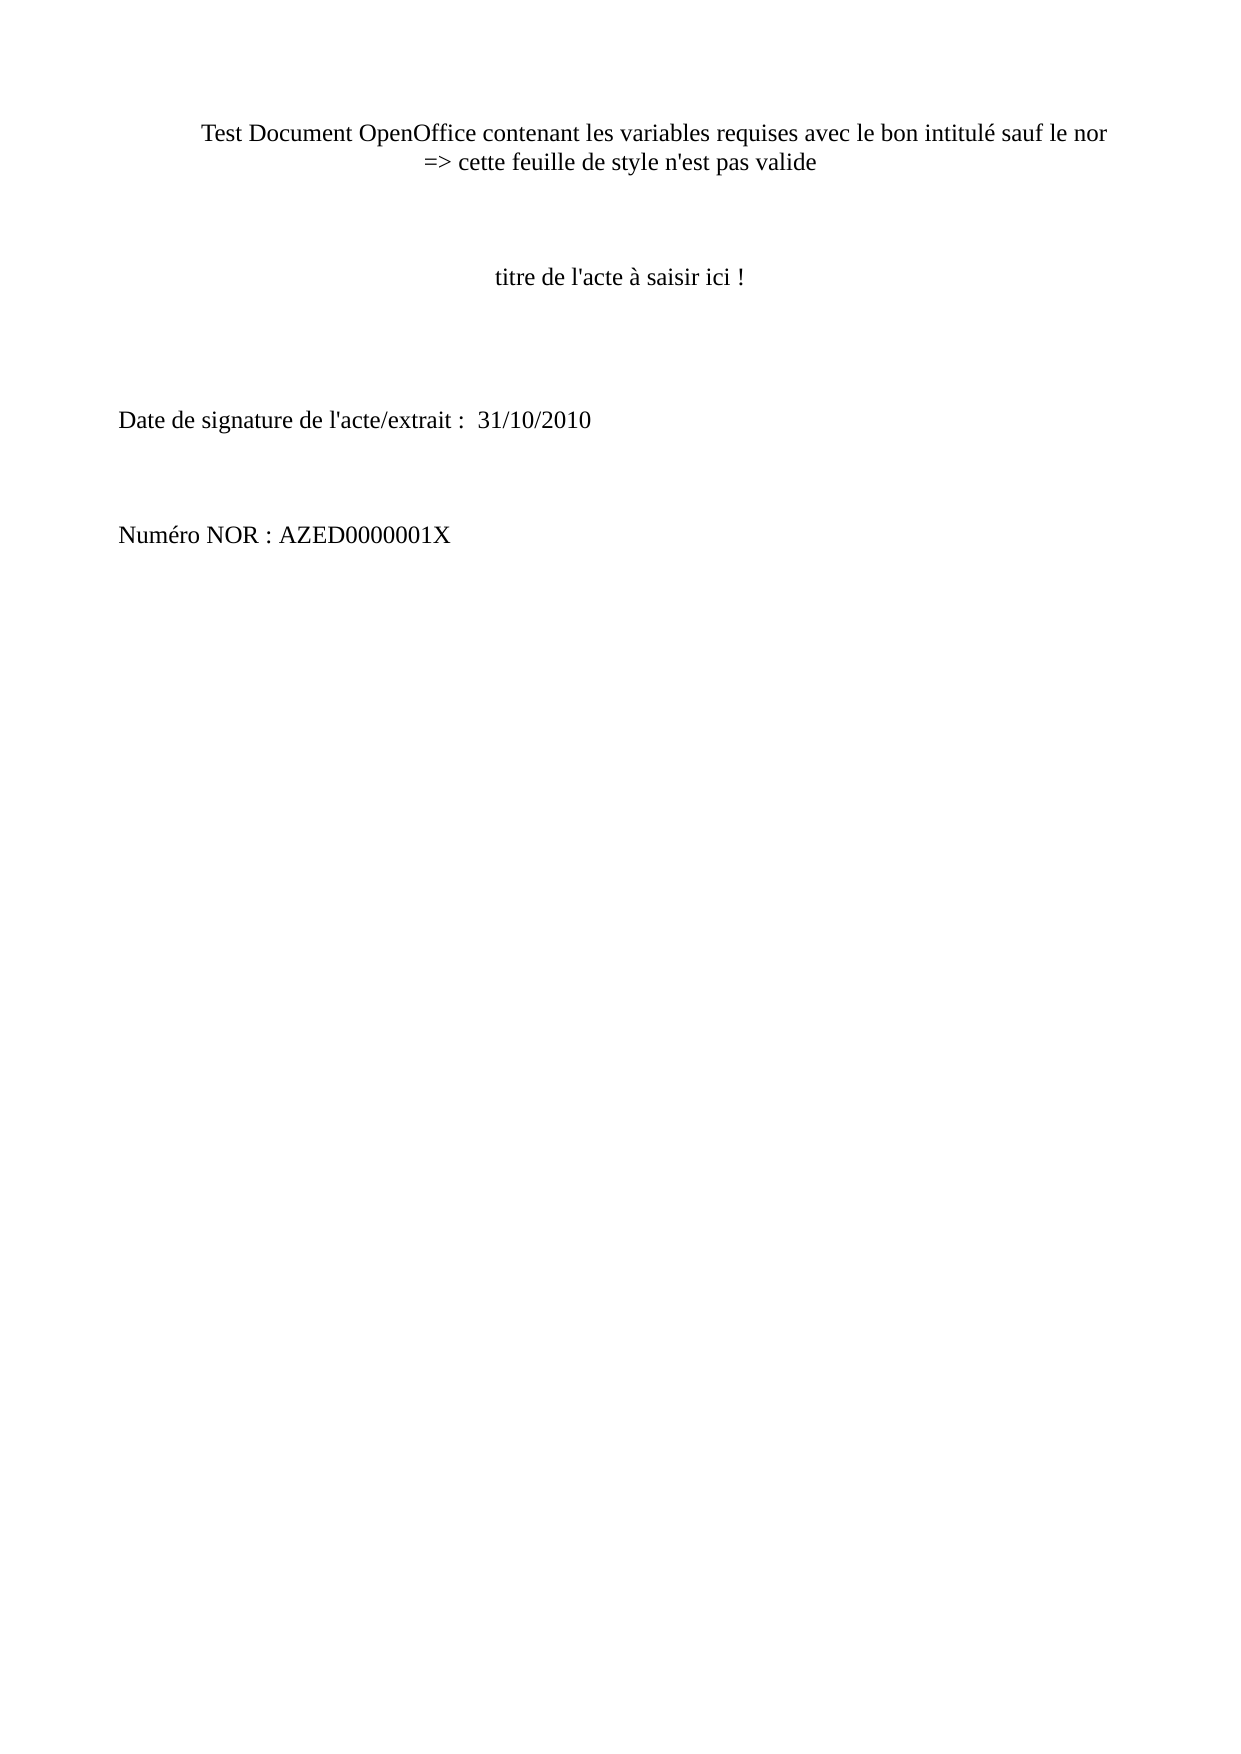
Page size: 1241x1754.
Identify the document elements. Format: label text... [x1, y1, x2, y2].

text => cette feuille de style n'est pas valide [118, 147, 1122, 176]
text Test Document OpenOffice contenant les variables requises avec le bon intitulé sauf le nor [118, 118, 1122, 147]
text Date de signature de l'acte/extrait : 31/10/2010 [118, 406, 1122, 434]
text Numéro NOR : AZED0000001X [118, 521, 1122, 549]
text titre de l'acte à saisir ici ! [118, 262, 1122, 291]
